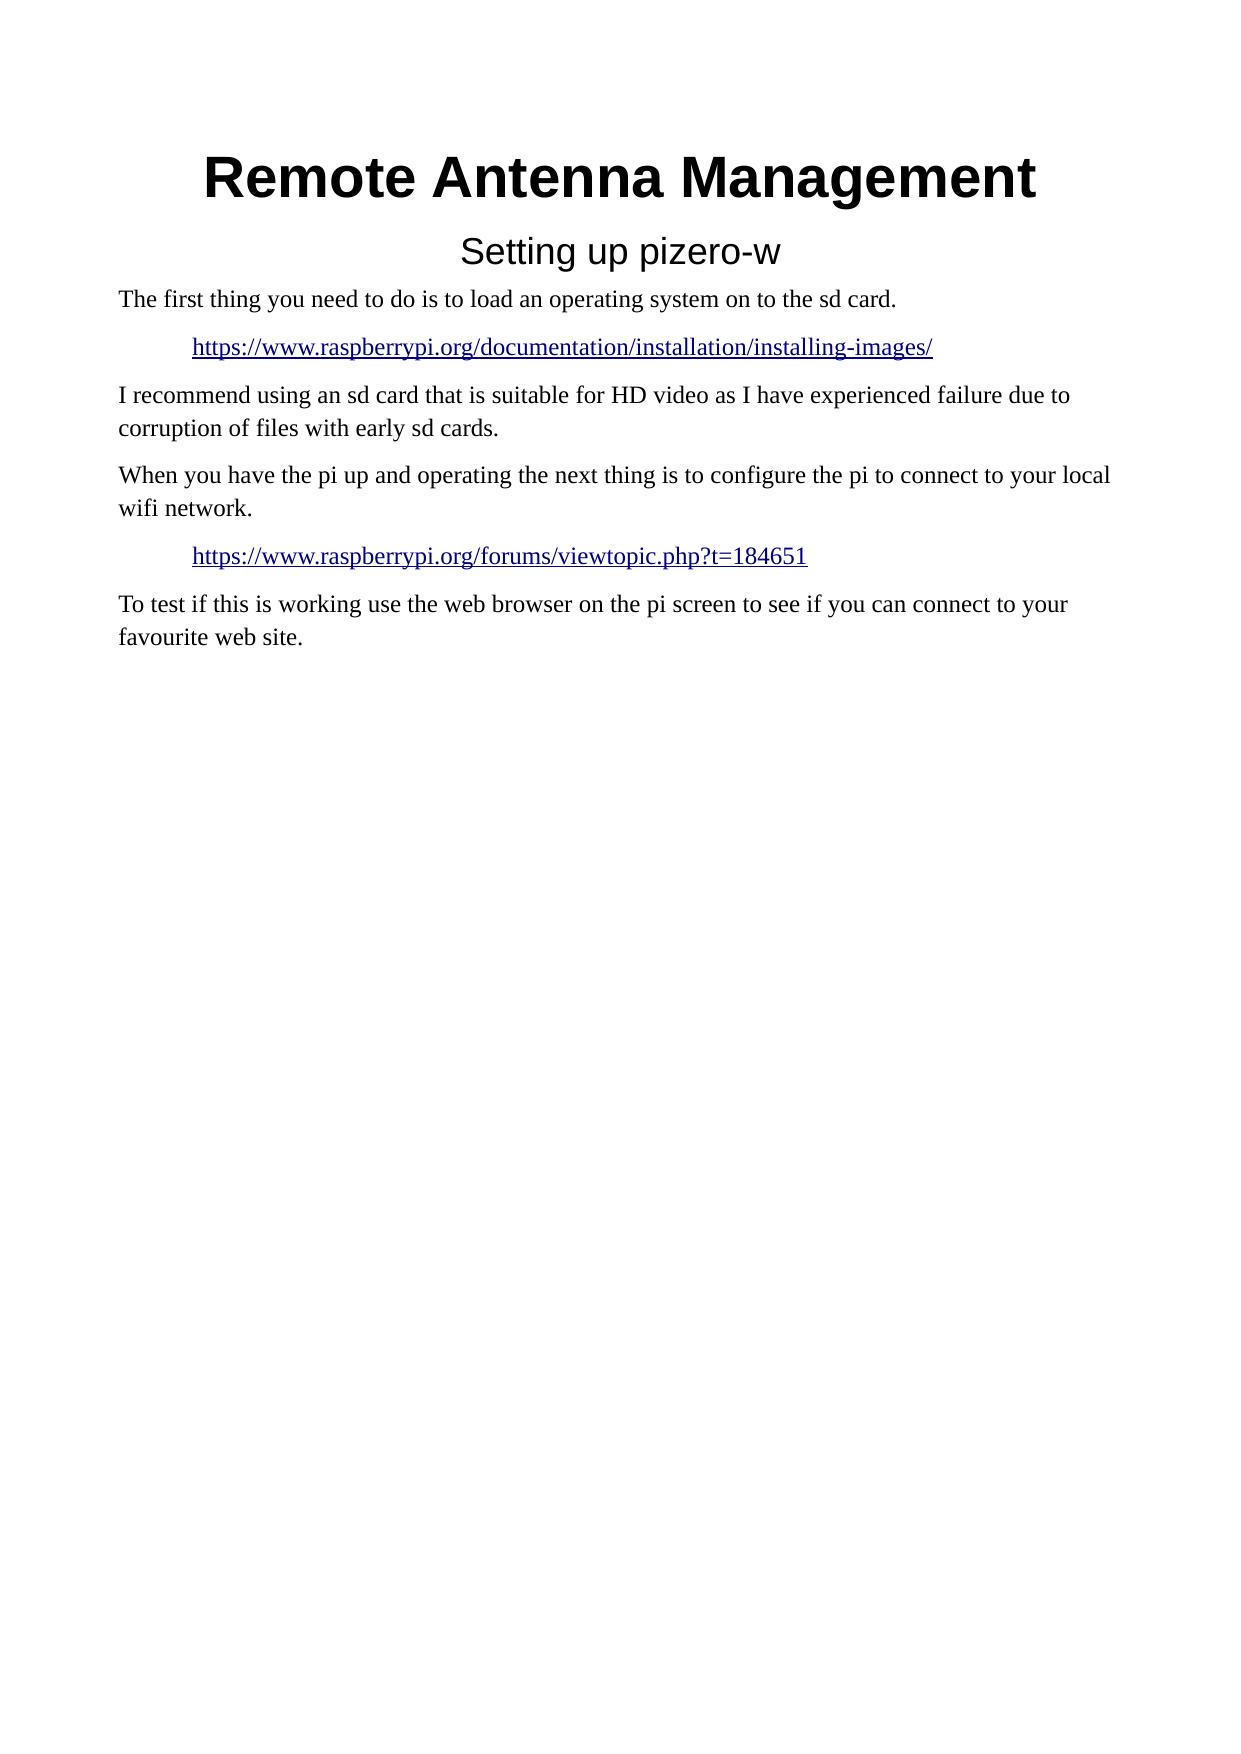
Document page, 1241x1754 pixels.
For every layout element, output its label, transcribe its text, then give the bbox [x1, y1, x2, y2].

subtitle Setting up pizero-w [118, 229, 1122, 272]
text https://www.raspberrypi.org/documentation/installation/installing-images/ [118, 332, 1122, 361]
title Remote Antenna Management [118, 143, 1122, 210]
text I recommend using an sd card that is suitable for HD video as I have experienced failure due to corruption of files with early sd cards. [118, 380, 1122, 442]
text https://www.raspberrypi.org/forums/viewtopic.php?t=184651 [118, 541, 1122, 570]
text When you have the pi up and operating the next thing is to configure the pi to connect to your local wifi network. [118, 460, 1122, 522]
text To test if this is working use the web browser on the pi screen to see if you can connect to your favourite web site. [118, 589, 1122, 650]
text The first thing you need to do is to load an operating system on to the sd card. [118, 284, 1122, 313]
